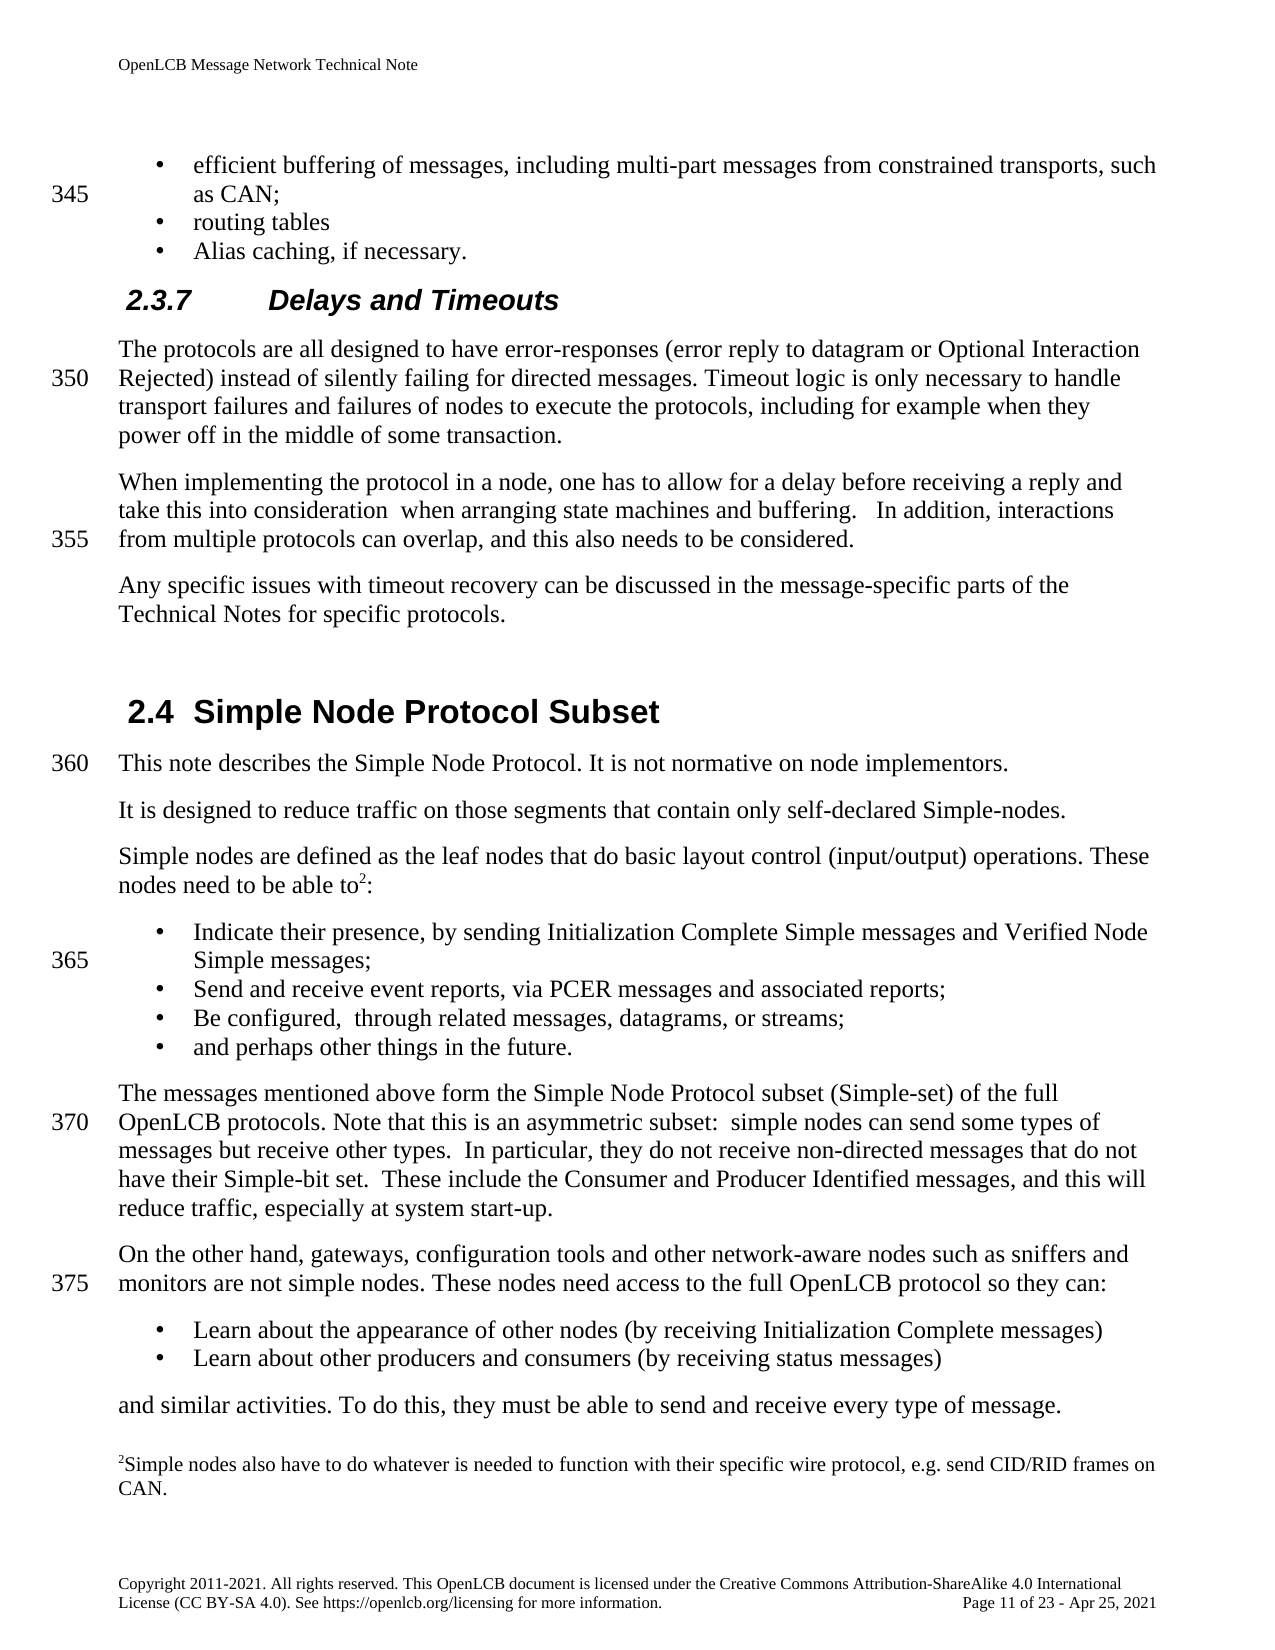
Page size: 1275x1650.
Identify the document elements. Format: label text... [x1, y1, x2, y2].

list efficient buffering of messages, including multi-part messages from constrained transports, such as CAN; [156, 150, 1157, 207]
text This note describes the Simple Node Protocol. It is not normative on node implementors. [118, 748, 1157, 777]
text On the other hand, gateways, configuration tools and other network-aware nodes such as sniffers and monitors are not simple nodes. These nodes need access to the full OpenLCB protocol so they can: [118, 1239, 1157, 1297]
text Any specific issues with timeout recovery can be discussed in the message-specific parts of the Technical Notes for specific protocols. [118, 571, 1157, 628]
text and similar activities. To do this, they must be able to send and receive every type of message. [118, 1390, 1157, 1419]
text When implementing the protocol in a node, one has to allow for a delay before receiving a reply and take this into consideration when arranging state machines and buffering. In addition, interactions from multiple protocols can overlap, and this also needs to be considered. [118, 467, 1157, 553]
text The messages mentioned above form the Simple Node Protocol subset (Simple-set) of the full OpenLCB protocols. Note that this is an asymmetric subset: simple nodes can send some types of messages but receive other types. In particular, they do not receive non-directed messages that do not have their Simple-bit set. These include the Consumer and Producer Identified messages, and this will reduce traffic, especially at system start-up. [118, 1078, 1157, 1222]
subtitle Simple Node Protocol Subset [118, 692, 1157, 731]
list routing tables [156, 207, 1157, 236]
list Learn about other producers and consumers (by receiving status messages) [156, 1343, 1157, 1372]
text Simple nodes also have to do whatever is needed to function with their specific wire protocol, e.g. send CID/RID frames on CAN. [118, 1452, 1157, 1500]
text It is designed to reduce traffic on those segments that contain only self-declared Simple-nodes. [118, 795, 1157, 824]
list Send and receive event reports, via PCER messages and associated reports; [156, 974, 1157, 1003]
list Indicate their presence, by sending Initialization Complete Simple messages and Verified Node Simple messages; [156, 917, 1157, 974]
list Learn about the appearance of other nodes (by receiving Initialization Complete messages) [156, 1315, 1157, 1343]
list and perhaps other things in the future. [156, 1032, 1157, 1060]
text Simple nodes are defined as the leaf nodes that do basic layout control (input/output) operations. These nodes need to be able to: [118, 841, 1157, 899]
subtitle Delays and Timeouts [118, 283, 1157, 316]
list Be configured, through related messages, datagrams, or streams; [156, 1003, 1157, 1032]
text The protocols are all designed to have error-responses (error reply to datagram or Optional Interaction Rejected) instead of silently failing for directed messages. Timeout logic is only necessary to handle transport failures and failures of nodes to execute the protocols, including for example when they power off in the middle of some transaction. [118, 334, 1157, 449]
list Alias caching, if necessary. [156, 236, 1157, 265]
